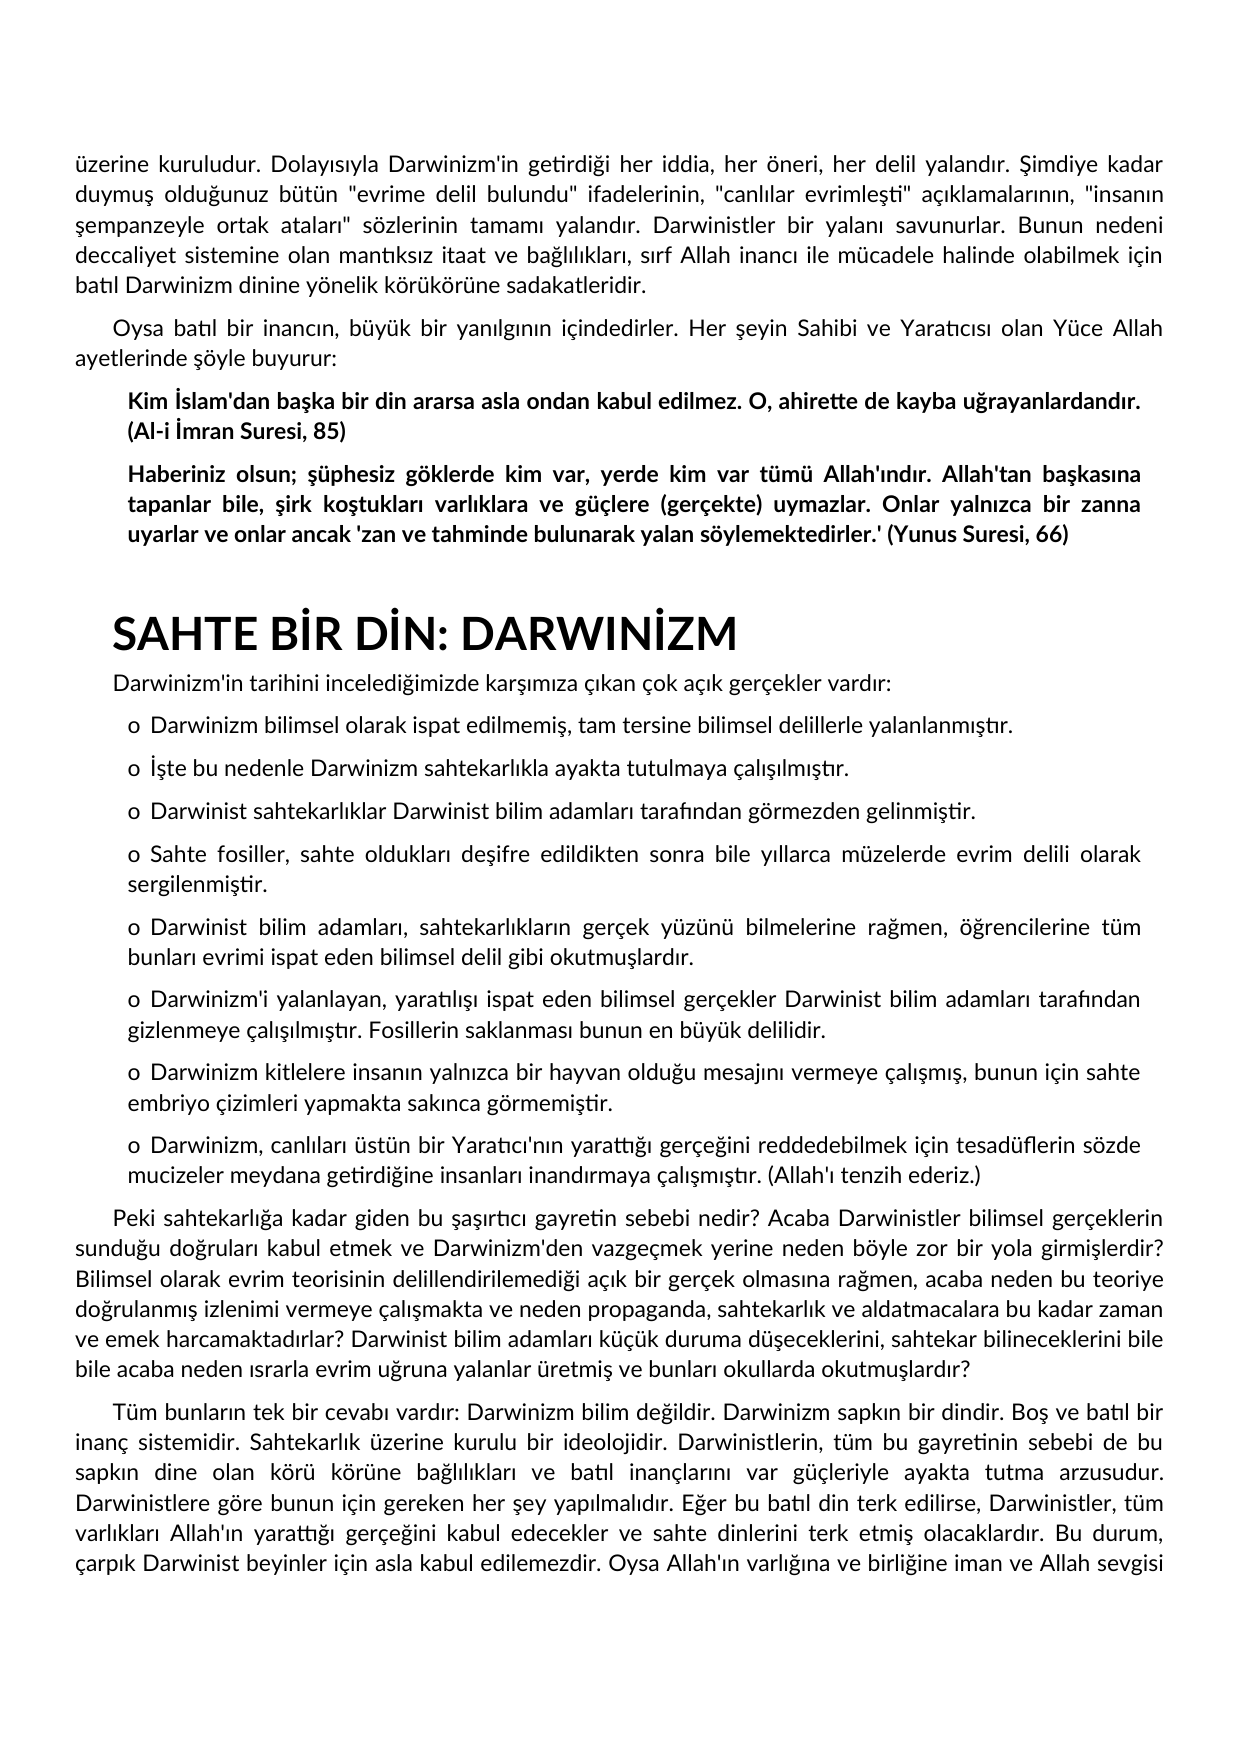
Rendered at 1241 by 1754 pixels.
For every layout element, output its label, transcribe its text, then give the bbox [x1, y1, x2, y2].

text Tüm bunların tek bir cevabı vardır: Darwinizm bilim değildir. Darwinizm sapkın bir dindir. Boş ve batıl bir inanç sistemidir. Sahtekarlık üzerine kurulu bir ideolojidir. Darwinistlerin, tüm bu gayretinin sebebi de bu sapkın dine olan körü körüne bağlılıkları ve batıl inançlarını var güçleriyle ayakta tutma arzusudur. Darwinistlere göre bunun için gereken her şey yapılmalıdır. Eğer bu batıl din terk edilirse, Darwinistler, tüm varlıkları Allah'ın yarattığı gerçeğini kabul edecekler ve sahte dinlerini terk etmiş olacaklardır. Bu durum, çarpık Darwinist beyinler için asla kabul edilemezdir. Oysa Allah'ın varlığına ve birliğine iman ve Allah sevgisi [75, 1398, 1165, 1576]
text o Darwinist sahtekarlıklar Darwinist bilim adamları tarafından görmezden gelinmiştir. [127, 797, 1143, 824]
text o Sahte fosiller, sahte oldukları deşifre edildikten sonra bile yıllarca müzelerde evrim delili olarak sergilenmiştir. [127, 839, 1143, 897]
text o Darwinizm bilimsel olarak ispat edilmemiş, tam tersine bilimsel delillerle yalanlanmıştır. [127, 711, 1143, 739]
text o Darwinizm'i yalanlayan, yaratılışı ispat eden bilimsel gerçekler Darwinist bilim adamları tarafından gizlenmeye çalışılmıştır. Fosillerin saklanması bunun en büyük delilidir. [127, 985, 1143, 1043]
text o İşte bu nedenle Darwinizm sahtekarlıkla ayakta tutulmaya çalışılmıştır. [127, 754, 1143, 781]
text üzerine kuruludur. Dolayısıyla Darwinizm'in getirdiği her iddia, her öneri, her delil yalandır. Şimdiye kadar duymuş olduğunuz bütün "evrime delil bulundu" ifadelerinin, "canlılar evrimleşti" açıklamalarının, "insanın şempanzeyle ortak ataları" sözlerinin tamamı yalandır. Darwinistler bir yalanı savunurlar. Bunun nedeni deccaliyet sistemine olan mantıksız itaat ve bağlılıkları, sırf Allah inancı ile mücadele halinde olabilmek için batıl Darwinizm dinine yönelik körükörüne sadakatleridir. [75, 150, 1165, 298]
text Oysa batıl bir inancın, büyük bir yanılgının içindedirler. Her şeyin Sahibi ve Yaratıcısı olan Yüce Allah ayetlerinde şöyle buyurur: [75, 313, 1165, 371]
text o Darwinizm, canlıları üstün bir Yaratıcı'nın yarattığı gerçeğini reddedebilmek için tesadüflerin sözde mucizeler meydana getirdiğine insanları inandırmaya çalışmıştır. (Allah'ı tenzih ederiz.) [127, 1131, 1143, 1189]
subtitle SAHTE BİR DİN: DARWINİZM [112, 605, 1165, 660]
text o Darwinist bilim adamları, sahtekarlıkların gerçek yüzünü bilmelerine rağmen, öğrencilerine tüm bunları evrimi ispat eden bilimsel delil gibi okutmuşlardır. [127, 912, 1143, 970]
text Haberiniz olsun; şüphesiz göklerde kim var, yerde kim var tümü Allah'ındır. Allah'tan başkasına tapanlar bile, şirk koştukları varlıklara ve güçlere (gerçekte) uymazlar. Onlar yalnızca bir zanna uyarlar ve onlar ancak 'zan ve tahminde bulunarak yalan söylemektedirler.' (Yunus Suresi, 66) [127, 459, 1143, 547]
text o Darwinizm kitlelere insanın yalnızca bir hayvan olduğu mesajını vermeye çalışmış, bunun için sahte embriyo çizimleri yapmakta sakınca görmemiştir. [127, 1058, 1143, 1116]
text Darwinizm'in tarihini incelediğimizde karşımıza çıkan çok açık gerçekler vardır: [75, 668, 1165, 696]
text Peki sahtekarlığa kadar giden bu şaşırtıcı gayretin sebebi nedir? Acaba Darwinistler bilimsel gerçeklerin sunduğu doğruları kabul etmek ve Darwinizm'den vazgeçmek yerine neden böyle zor bir yola girmişlerdir? Bilimsel olarak evrim teorisinin delillendirilemediği açık bir gerçek olmasına rağmen, acaba neden bu teoriye doğrulanmış izlenimi vermeye çalışmakta ve neden propaganda, sahtekarlık ve aldatmacalara bu kadar zaman ve emek harcamaktadırlar? Darwinist bilim adamları küçük duruma düşeceklerini, sahtekar bilineceklerini bile bile acaba neden ısrarla evrim uğruna yalanlar üretmiş ve bunları okullarda okutmuşlardır? [75, 1204, 1165, 1382]
text Kim İslam'dan başka bir din ararsa asla ondan kabul edilmez. O, ahirette de kayba uğrayanlardandır. (Al-i İmran Suresi, 85) [127, 386, 1143, 444]
